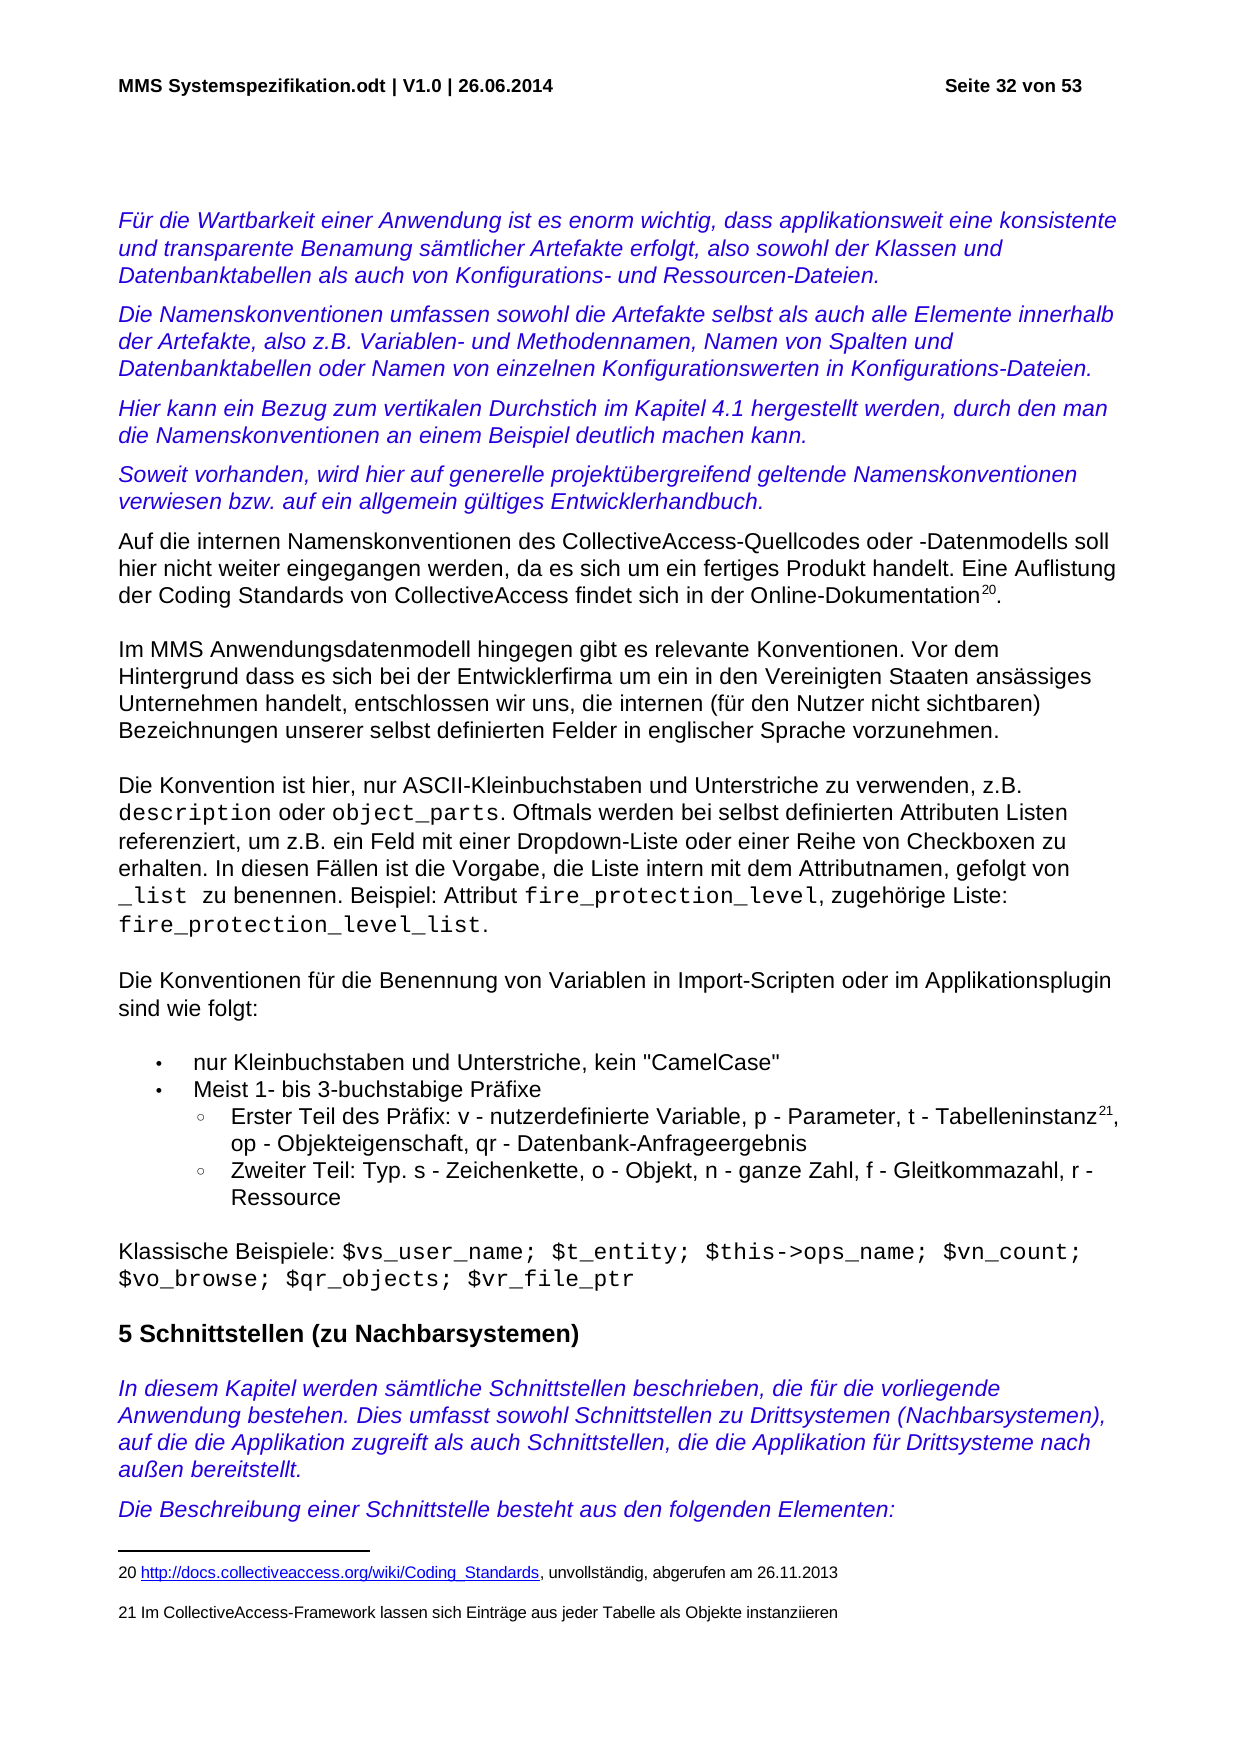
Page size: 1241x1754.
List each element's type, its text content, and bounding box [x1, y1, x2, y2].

text Für die Wartbarkeit einer Anwendung ist es enorm wichtig, dass applikationsweit eine konsistente und transparente Benamung sämtlicher Artefakte erfolgt, also sowohl der Klassen und Datenbanktabellen als auch von Konfigurations- und Ressourcen-Dateien. [118, 207, 1122, 288]
text Auf die internen Namenskonventionen des CollectiveAccess-Quellcodes oder -Datenmodells soll hier nicht weiter eingegangen werden, da es sich um ein fertiges Produkt handelt. Eine Auflistung der Coding Standards von CollectiveAccess findet sich in der Online-Dokumentation. [118, 527, 1122, 608]
text Soweit vorhanden, wird hier auf generelle projektübergreifend geltende Namenskonventionen verwiesen bzw. auf ein allgemein gültiges Entwicklerhandbuch. [118, 461, 1122, 515]
text Die Konventionen für die Benennung von Variablen in Import-Scripten oder im Applikationsplugin sind wie folgt: [118, 967, 1122, 1021]
subtitle Schnittstellen (zu Nachbarsystemen) [118, 1319, 1122, 1348]
text In diesem Kapitel werden sämtliche Schnittstellen beschrieben, die für die vorliegende Anwendung bestehen. Dies umfasst sowohl Schnittstellen zu Drittsystemen (Nachbarsystemen), auf die die Applikation zugreift als auch Schnittstellen, die die Applikation für Drittsysteme nach außen bereitstellt. [118, 1374, 1122, 1483]
text Klassische Beispiele: $vs_user_name; $t_entity; $this->ops_name; $vn_count; $vo_browse; $qr_objects; $vr_file_ptr [118, 1238, 1122, 1294]
text http://docs.collectiveaccess.org/wiki/Coding_Standards, unvollständig, abgerufen am 26.11.2013 [118, 1557, 1122, 1584]
list Meist 1- bis 3-buchstabige Präfixe [156, 1075, 1122, 1102]
text Die Namenskonventionen umfassen sowohl die Artefakte selbst als auch alle Elemente innerhalb der Artefakte, also z.B. Variablen- und Methodennamen, Namen von Spalten und Datenbanktabellen oder Namen von einzelnen Konfigurationswerten in Konfigurations-Dateien. [118, 300, 1122, 382]
text Die Konvention ist hier, nur ASCII-Kleinbuchstaben und Unterstriche zu verwenden, z.B. description oder object_parts. Oftmals werden bei selbst definierten Attributen Listen referenziert, um z.B. ein Feld mit einer Dropdown-Liste oder einer Reihe von Checkboxen zu erhalten. In diesen Fällen ist die Vorgabe, die Liste intern mit dem Attributnamen, gefolgt von _list zu benennen. Beispiel: Attribut fire_protection_level, zugehörige Liste: fire_protection_level_list. [118, 771, 1122, 940]
text Die Beschreibung einer Schnittstelle besteht aus den folgenden Elementen: [118, 1495, 1122, 1522]
list nur Kleinbuchstaben und Unterstriche, kein "CamelCase" [156, 1048, 1122, 1075]
list Zweiter Teil: Typ. s - Zeichenkette, o - Objekt, n - ganze Zahl, f - Gleitkommazahl, r - Ressource [193, 1156, 1122, 1211]
list Im CollectiveAccess-Framework lassen sich Einträge aus jeder Tabelle als Objekte instanziieren [118, 1596, 1122, 1623]
list Erster Teil des Präfix: v - nutzerdefinierte Variable, p - Parameter, t - Tabelleninstanz, op - Objekteigenschaft, qr - Datenbank-Anfrageergebnis [193, 1102, 1122, 1156]
text Hier kann ein Bezug zum vertikalen Durchstich im Kapitel 4.1 hergestellt werden, durch den man die Namenskonventionen an einem Beispiel deutlich machen kann. [118, 394, 1122, 448]
text Im MMS Anwendungsdatenmodell hingegen gibt es relevante Konventionen. Vor dem Hintergrund dass es sich bei der Entwicklerfirma um ein in den Vereinigten Staaten ansässiges Unternehmen handelt, entschlossen wir uns, die internen (für den Nutzer nicht sichtbaren) Bezeichnungen unserer selbst definierten Felder in englischer Sprache vorzunehmen. [118, 636, 1122, 744]
